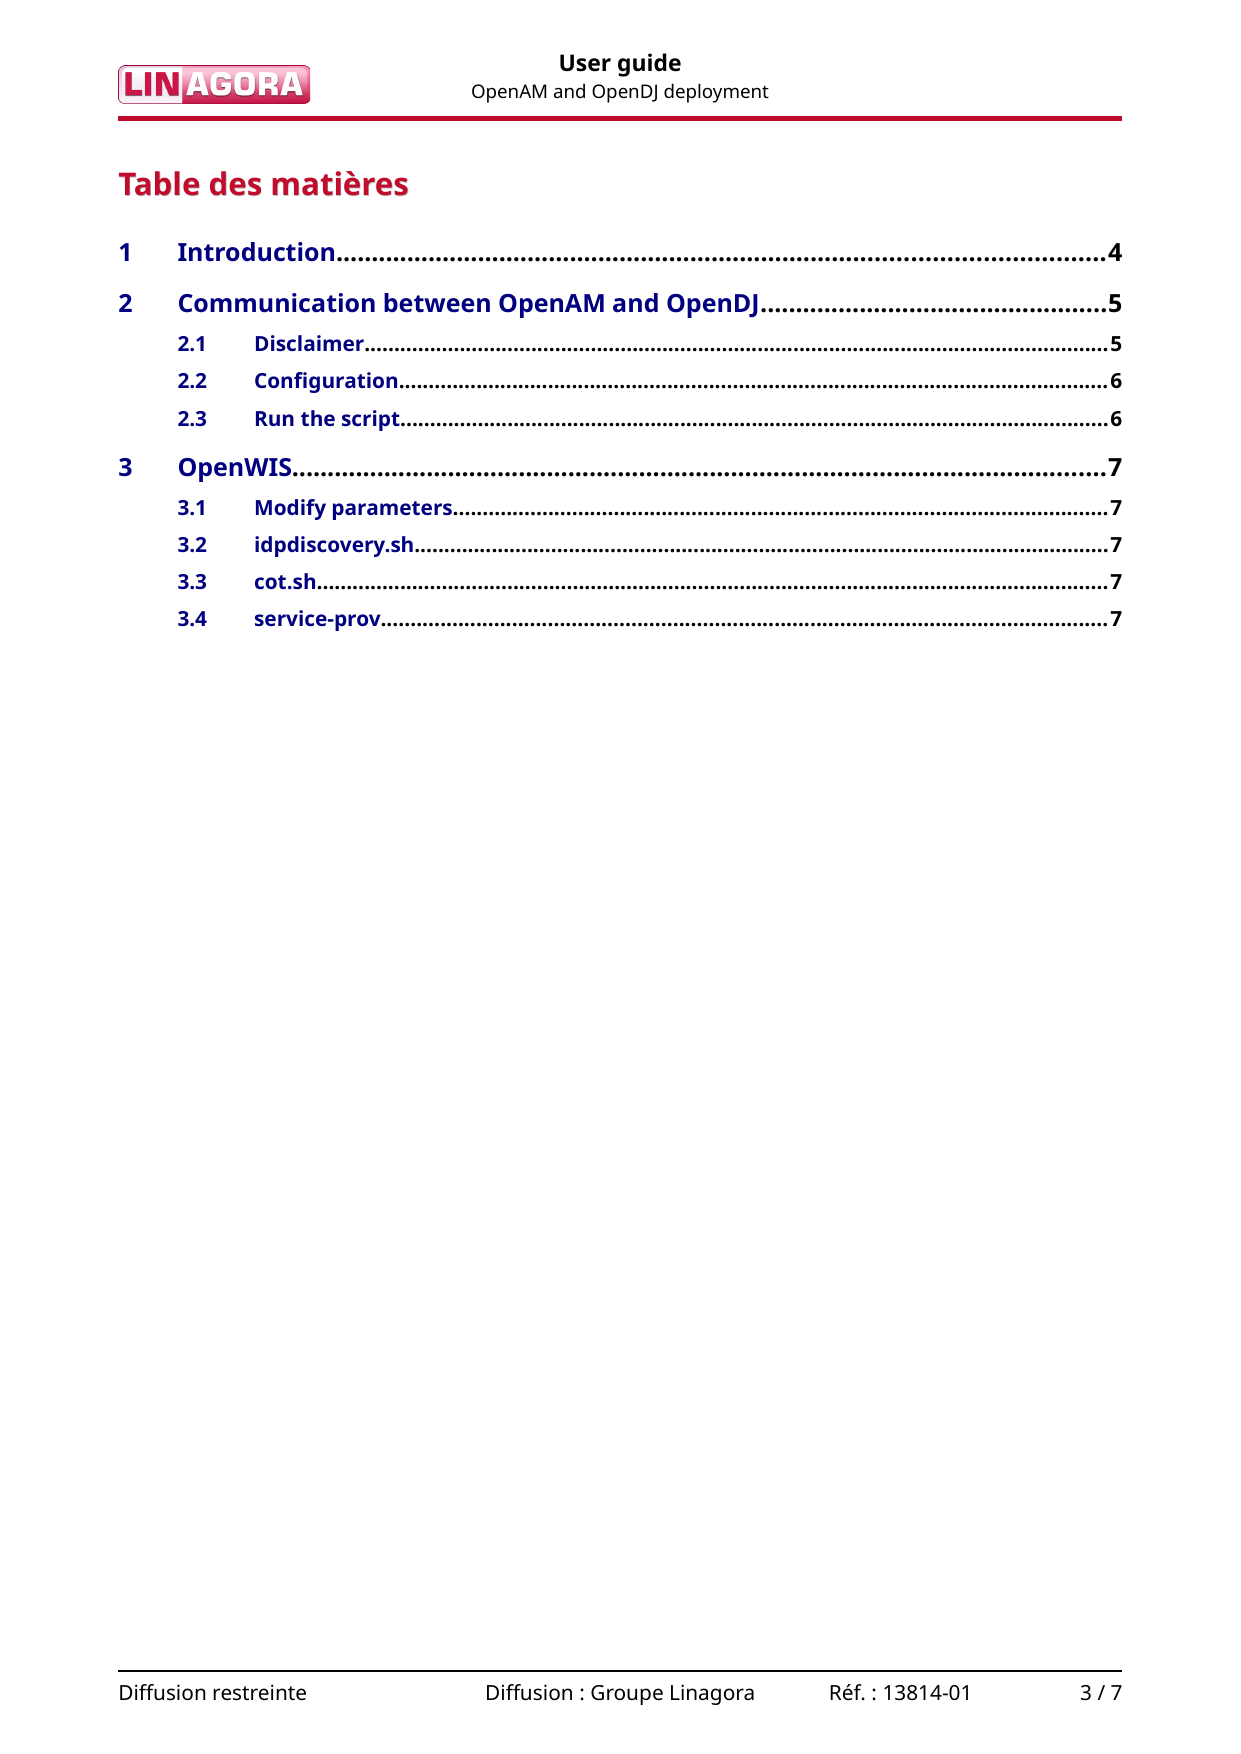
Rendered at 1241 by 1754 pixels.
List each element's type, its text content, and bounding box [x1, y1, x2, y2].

text 3.4 service-prov 7 [177, 604, 1122, 633]
text 1 Introduction 4 [118, 234, 1122, 268]
text 2.1 Disclaimer 5 [177, 329, 1122, 357]
text 2 Communication between OpenAM and OpenDJ 5 [118, 286, 1122, 320]
text 3.1 Modify parameters 7 [177, 493, 1122, 521]
text 3 OpenWIS 7 [118, 450, 1122, 484]
text 2.2 Configuration 6 [177, 366, 1122, 395]
picture [118, 65, 311, 104]
text 2.3 Run the script 6 [177, 404, 1122, 432]
text 3.2 idpdiscovery.sh 7 [177, 530, 1122, 558]
subtitle Table des matières [118, 162, 1122, 205]
text 3.3 cot.sh 7 [177, 567, 1122, 596]
